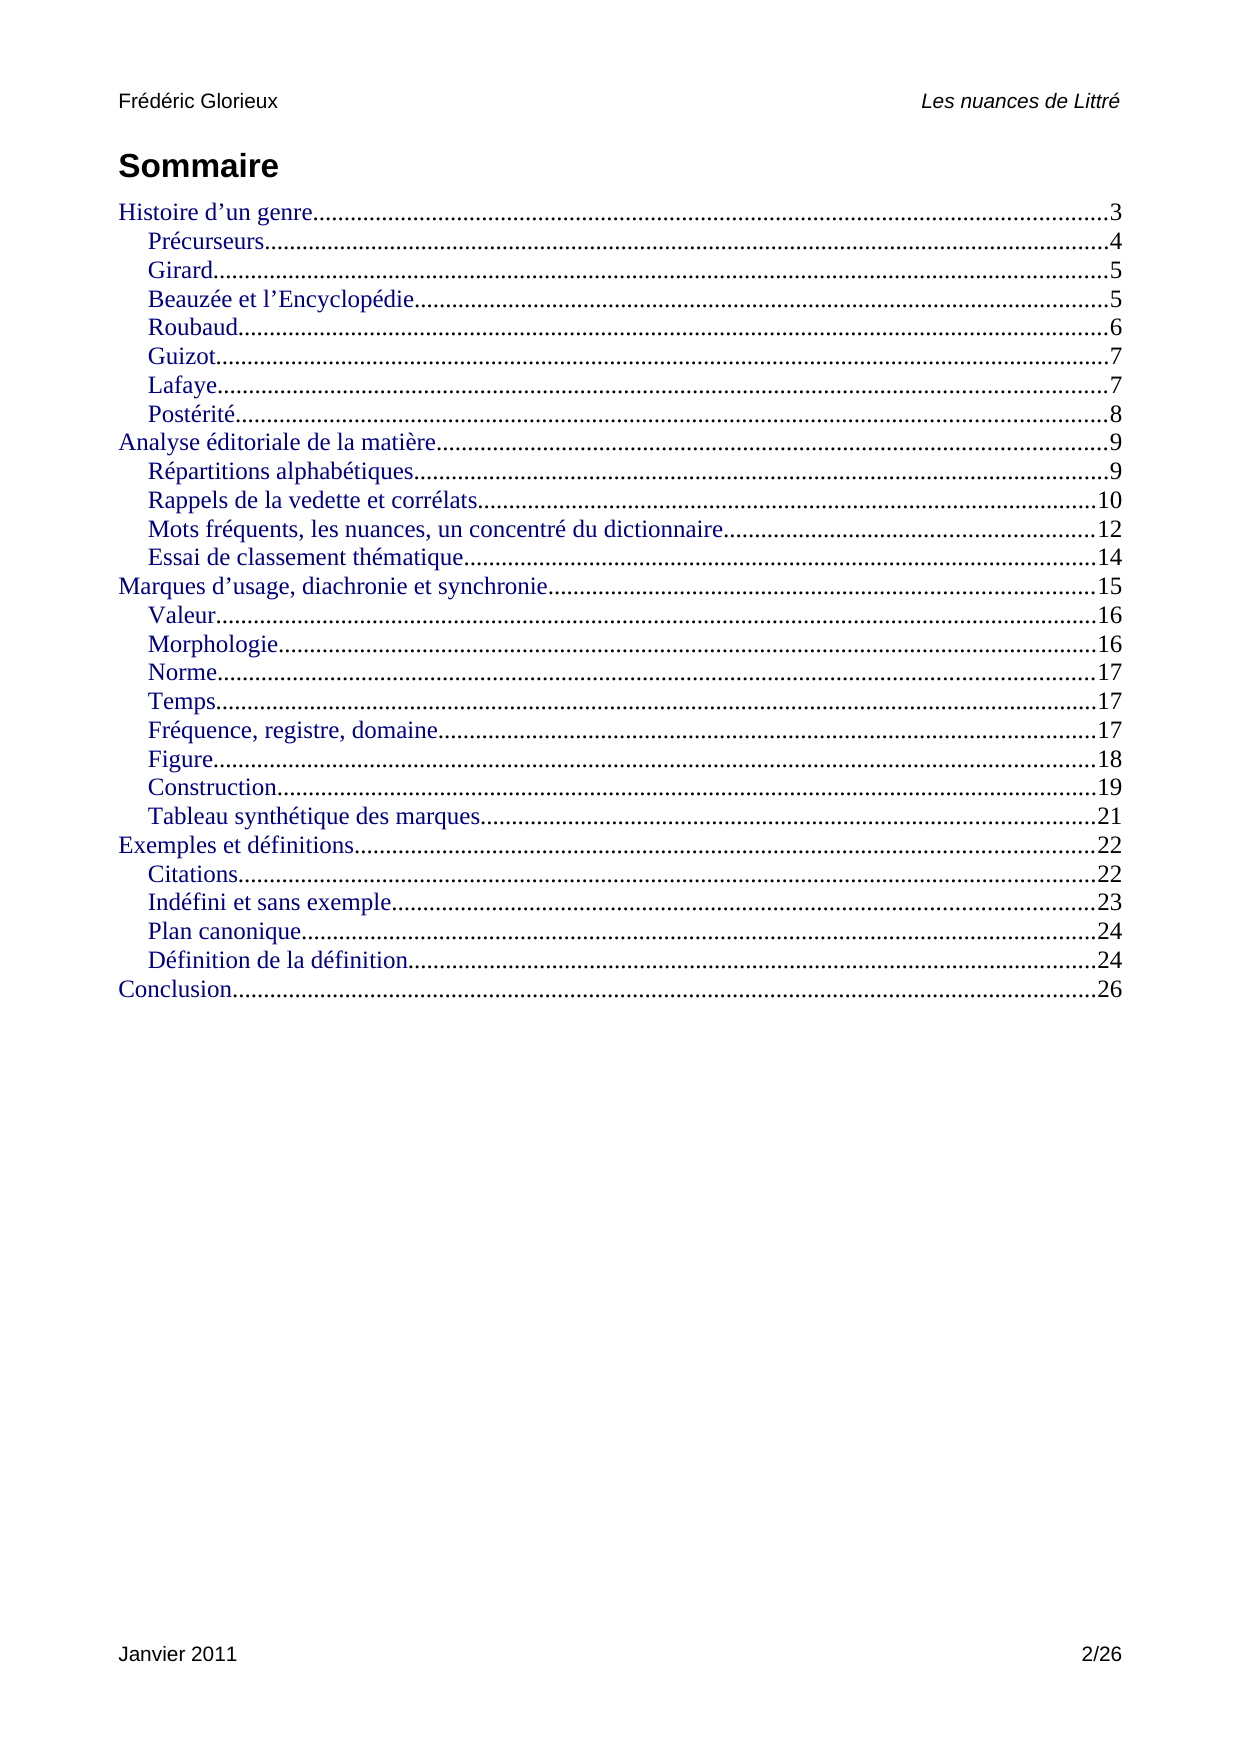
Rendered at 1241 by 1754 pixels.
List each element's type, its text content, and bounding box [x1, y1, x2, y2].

text Norme 17 [148, 657, 1122, 686]
text Mots fréquents, les nuances, un concentré du dictionnaire 12 [148, 514, 1122, 542]
text Construction 19 [148, 772, 1122, 801]
text Temps 17 [148, 686, 1122, 715]
text Citations 22 [148, 859, 1122, 887]
text Précurseurs 4 [148, 226, 1122, 255]
text Exemples et définitions 22 [118, 830, 1122, 859]
text Roubaud 6 [148, 312, 1122, 341]
text Valeur 16 [148, 600, 1122, 629]
text Conclusion 26 [118, 974, 1122, 1002]
text Rappels de la vedette et corrélats 10 [148, 485, 1122, 514]
subtitle Sommaire [118, 146, 1122, 185]
text Beauzée et l’Encyclopédie 5 [148, 284, 1122, 312]
text Histoire d’un genre 3 [118, 197, 1122, 226]
text Figure 18 [148, 744, 1122, 772]
text Répartitions alphabétiques 9 [148, 456, 1122, 485]
text Définition de la définition 24 [148, 945, 1122, 974]
text Plan canonique 24 [148, 916, 1122, 945]
text Analyse éditoriale de la matière 9 [118, 427, 1122, 456]
text Postérité 8 [148, 399, 1122, 427]
text Lafaye 7 [148, 370, 1122, 399]
text Morphologie 16 [148, 629, 1122, 657]
text Guizot 7 [148, 341, 1122, 370]
text Girard 5 [148, 255, 1122, 284]
text Fréquence, registre, domaine 17 [148, 715, 1122, 744]
text Indéfini et sans exemple 23 [148, 887, 1122, 916]
text Essai de classement thématique 14 [148, 542, 1122, 571]
text Tableau synthétique des marques 21 [148, 801, 1122, 830]
text Marques d’usage, diachronie et synchronie 15 [118, 571, 1122, 600]
